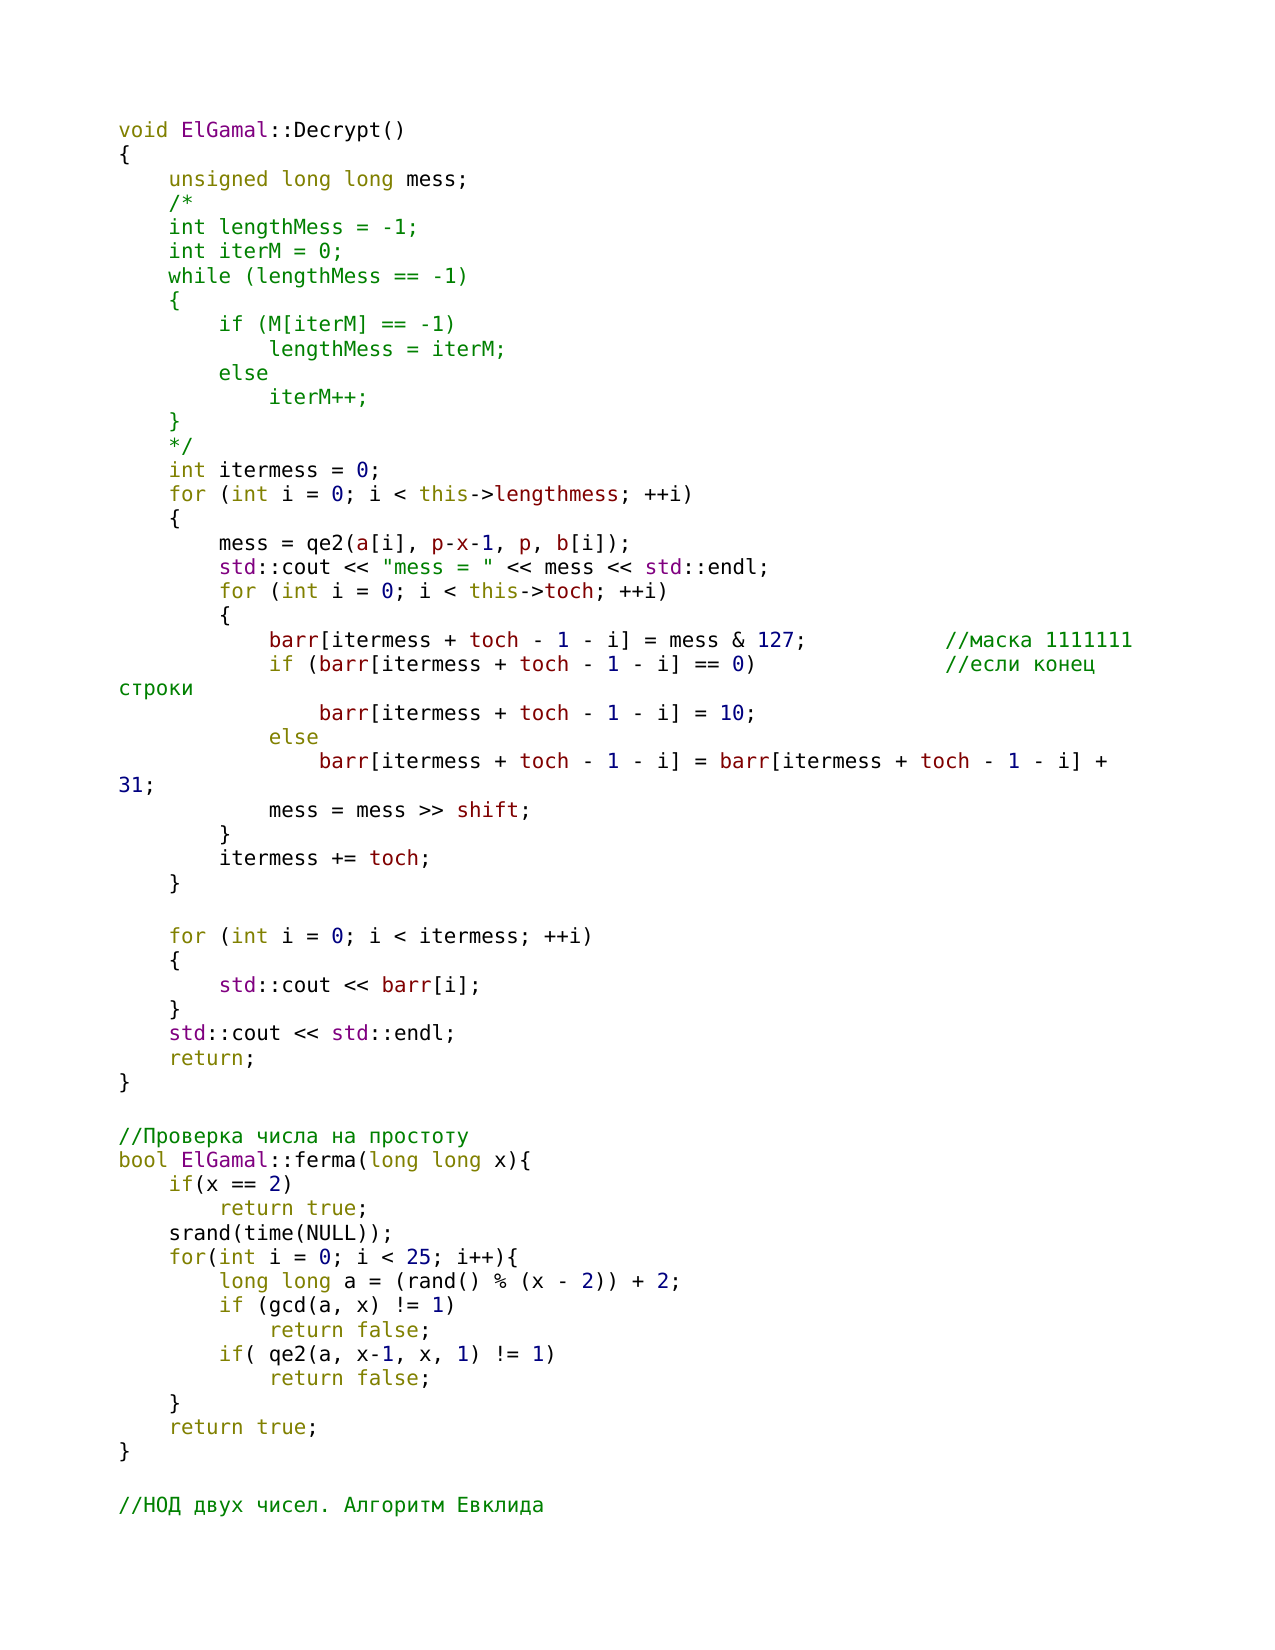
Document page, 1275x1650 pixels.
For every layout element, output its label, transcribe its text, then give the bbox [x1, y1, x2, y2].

text { [118, 506, 1157, 531]
text */ [118, 434, 1157, 458]
text int iterM = 0; [118, 239, 1157, 264]
text return; [118, 1046, 1157, 1070]
text if (M[iterM] == -1) [118, 312, 1157, 337]
text std::cout << "mess = " << mess << std::endl; [118, 555, 1157, 579]
text } [118, 409, 1157, 434]
text barr[itermess + toch - 1 - i] = 10; [118, 701, 1157, 725]
text int lengthMess = -1; [118, 215, 1157, 239]
text for (int i = 0; i < this->lengthmess; ++i) [118, 482, 1157, 506]
text if(x == 2) [118, 1172, 1157, 1196]
text barr[itermess + toch - 1 - i] = barr[itermess + toch - 1 - i] + 31; [118, 749, 1157, 798]
text mess = mess >> shift; [118, 798, 1157, 822]
text std::cout << barr[i]; [118, 973, 1157, 997]
text for (int i = 0; i < this->toch; ++i) [118, 579, 1157, 603]
text bool ElGamal::ferma(long long x){ [118, 1148, 1157, 1172]
text srand(time(NULL)); [118, 1221, 1157, 1245]
text //Проверка числа на простоту [118, 1124, 1157, 1148]
text while (lengthMess == -1) [118, 264, 1157, 288]
text { [118, 142, 1157, 167]
text return true; [118, 1415, 1157, 1439]
text for (int i = 0; i < itermess; ++i) [118, 924, 1157, 948]
text if (gcd(a, x) != 1) [118, 1293, 1157, 1318]
text void ElGamal::Decrypt() [118, 118, 1157, 142]
text if (barr[itermess + toch - 1 - i] == 0) //если конец строки [118, 652, 1157, 701]
text { [118, 288, 1157, 312]
text unsigned long long mess; [118, 167, 1157, 191]
text } [118, 997, 1157, 1021]
text else [118, 725, 1157, 749]
text mess = qe2(a[i], p-x-1, p, b[i]); [118, 531, 1157, 555]
text /* [118, 191, 1157, 215]
text if( qe2(a, x-1, x, 1) != 1) [118, 1342, 1157, 1366]
text return false; [118, 1318, 1157, 1342]
text return true; [118, 1196, 1157, 1221]
text std::cout << std::endl; [118, 1021, 1157, 1046]
text { [118, 603, 1157, 628]
text { [118, 948, 1157, 973]
text for(int i = 0; i < 25; i++){ [118, 1245, 1157, 1269]
text barr[itermess + toch - 1 - i] = mess & 127; //маска 1111111 [118, 628, 1157, 652]
text int itermess = 0; [118, 458, 1157, 482]
text } [118, 822, 1157, 846]
text } [118, 1439, 1157, 1463]
text } [118, 1391, 1157, 1415]
text lengthMess = iterM; [118, 337, 1157, 361]
text long long a = (rand() % (x - 2)) + 2; [118, 1269, 1157, 1293]
text else [118, 361, 1157, 385]
text } [118, 1070, 1157, 1094]
text //НОД двух чисел. Алгоритм Евклида [118, 1493, 1157, 1517]
text } [118, 871, 1157, 895]
text itermess += toch; [118, 846, 1157, 871]
text return false; [118, 1366, 1157, 1391]
text iterM++; [118, 385, 1157, 409]
